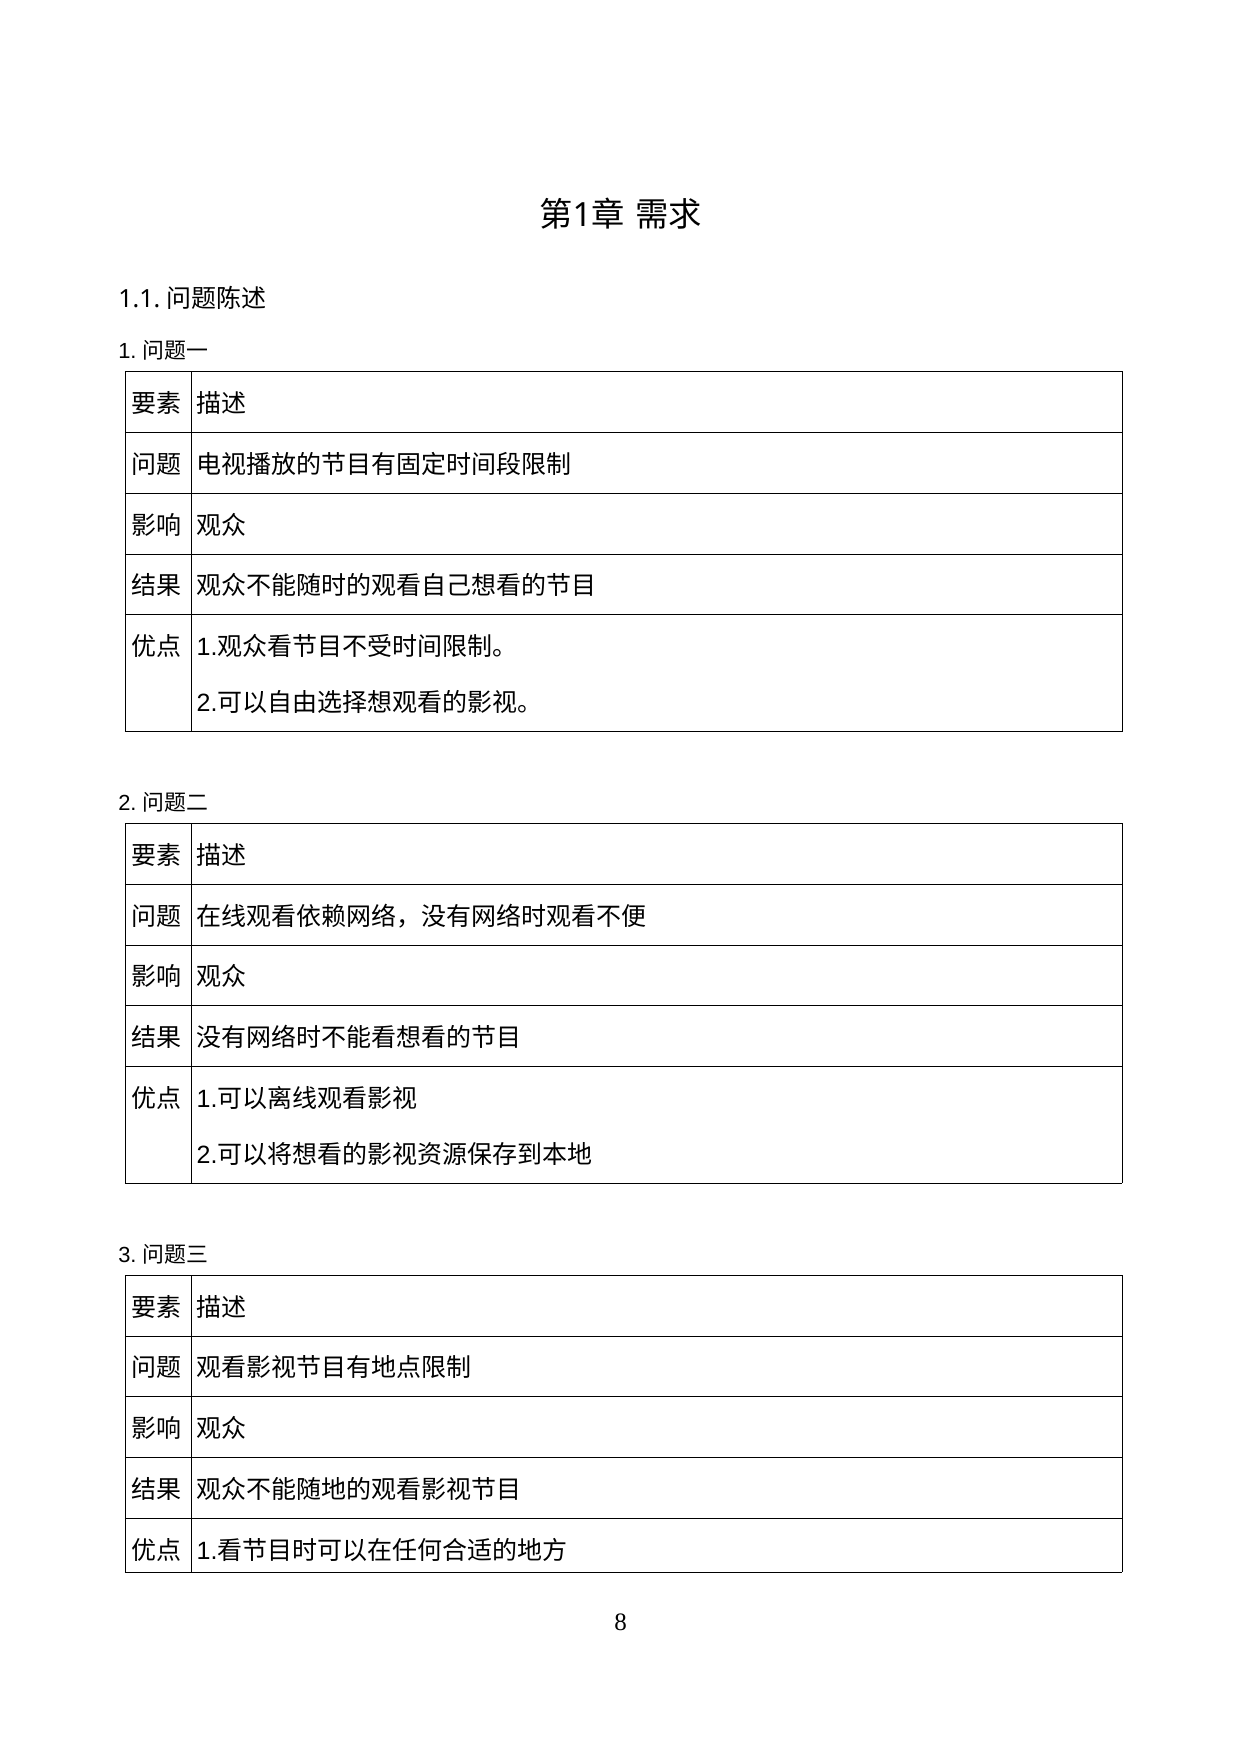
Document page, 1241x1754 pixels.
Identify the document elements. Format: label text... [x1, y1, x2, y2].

table_cell 观众不能随时的观看自己想看的节目 [192, 555, 1122, 614]
table_cell 问题 [126, 433, 191, 493]
subtitle 问题三 [118, 1237, 1123, 1269]
table_header 描述 [192, 1276, 1122, 1336]
table_cell 结果 [126, 1006, 191, 1066]
subtitle 问题一 [118, 333, 1123, 365]
table_header 描述 [192, 824, 1122, 884]
subtitle 需求 [118, 188, 1123, 236]
table_header 要素 [126, 372, 191, 432]
table_cell 电视播放的节目有固定时间段限制 [192, 433, 1122, 493]
table_cell 观众 [192, 494, 1122, 553]
table_header 描述 [192, 372, 1122, 432]
table_cell 问题 [126, 1337, 191, 1396]
subtitle 问题陈述 [118, 278, 1123, 314]
table_cell 问题 [126, 885, 191, 944]
table_cell 影响 [126, 946, 191, 1005]
table_cell 观众不能随地的观看影视节目 [192, 1458, 1122, 1518]
table_cell 1.可以离线观看影视 2.可以将想看的影视资源保存到本地 [192, 1067, 1122, 1183]
table_cell 在线观看依赖网络，没有网络时观看不便 [192, 885, 1122, 944]
table_cell 优点 [126, 615, 191, 731]
table_cell 观众 [192, 1397, 1122, 1457]
table_cell 结果 [126, 555, 191, 614]
subtitle 问题二 [118, 785, 1123, 817]
table_cell 影响 [126, 494, 191, 553]
table_cell 观看影视节目有地点限制 [192, 1337, 1122, 1396]
table_cell 结果 [126, 1458, 191, 1518]
table_cell 没有网络时不能看想看的节目 [192, 1006, 1122, 1066]
table_header 要素 [126, 1276, 191, 1336]
table_header 要素 [126, 824, 191, 884]
table_cell 观众 [192, 946, 1122, 1005]
table_cell 1.观众看节目不受时间限制。 2.可以自由选择想观看的影视。 [192, 615, 1122, 731]
table_cell 优点 [126, 1067, 191, 1183]
table_cell 1.看节目时可以在任何合适的地方 [192, 1519, 1122, 1572]
table_cell 影响 [126, 1397, 191, 1457]
table_cell 优点 [126, 1519, 191, 1572]
